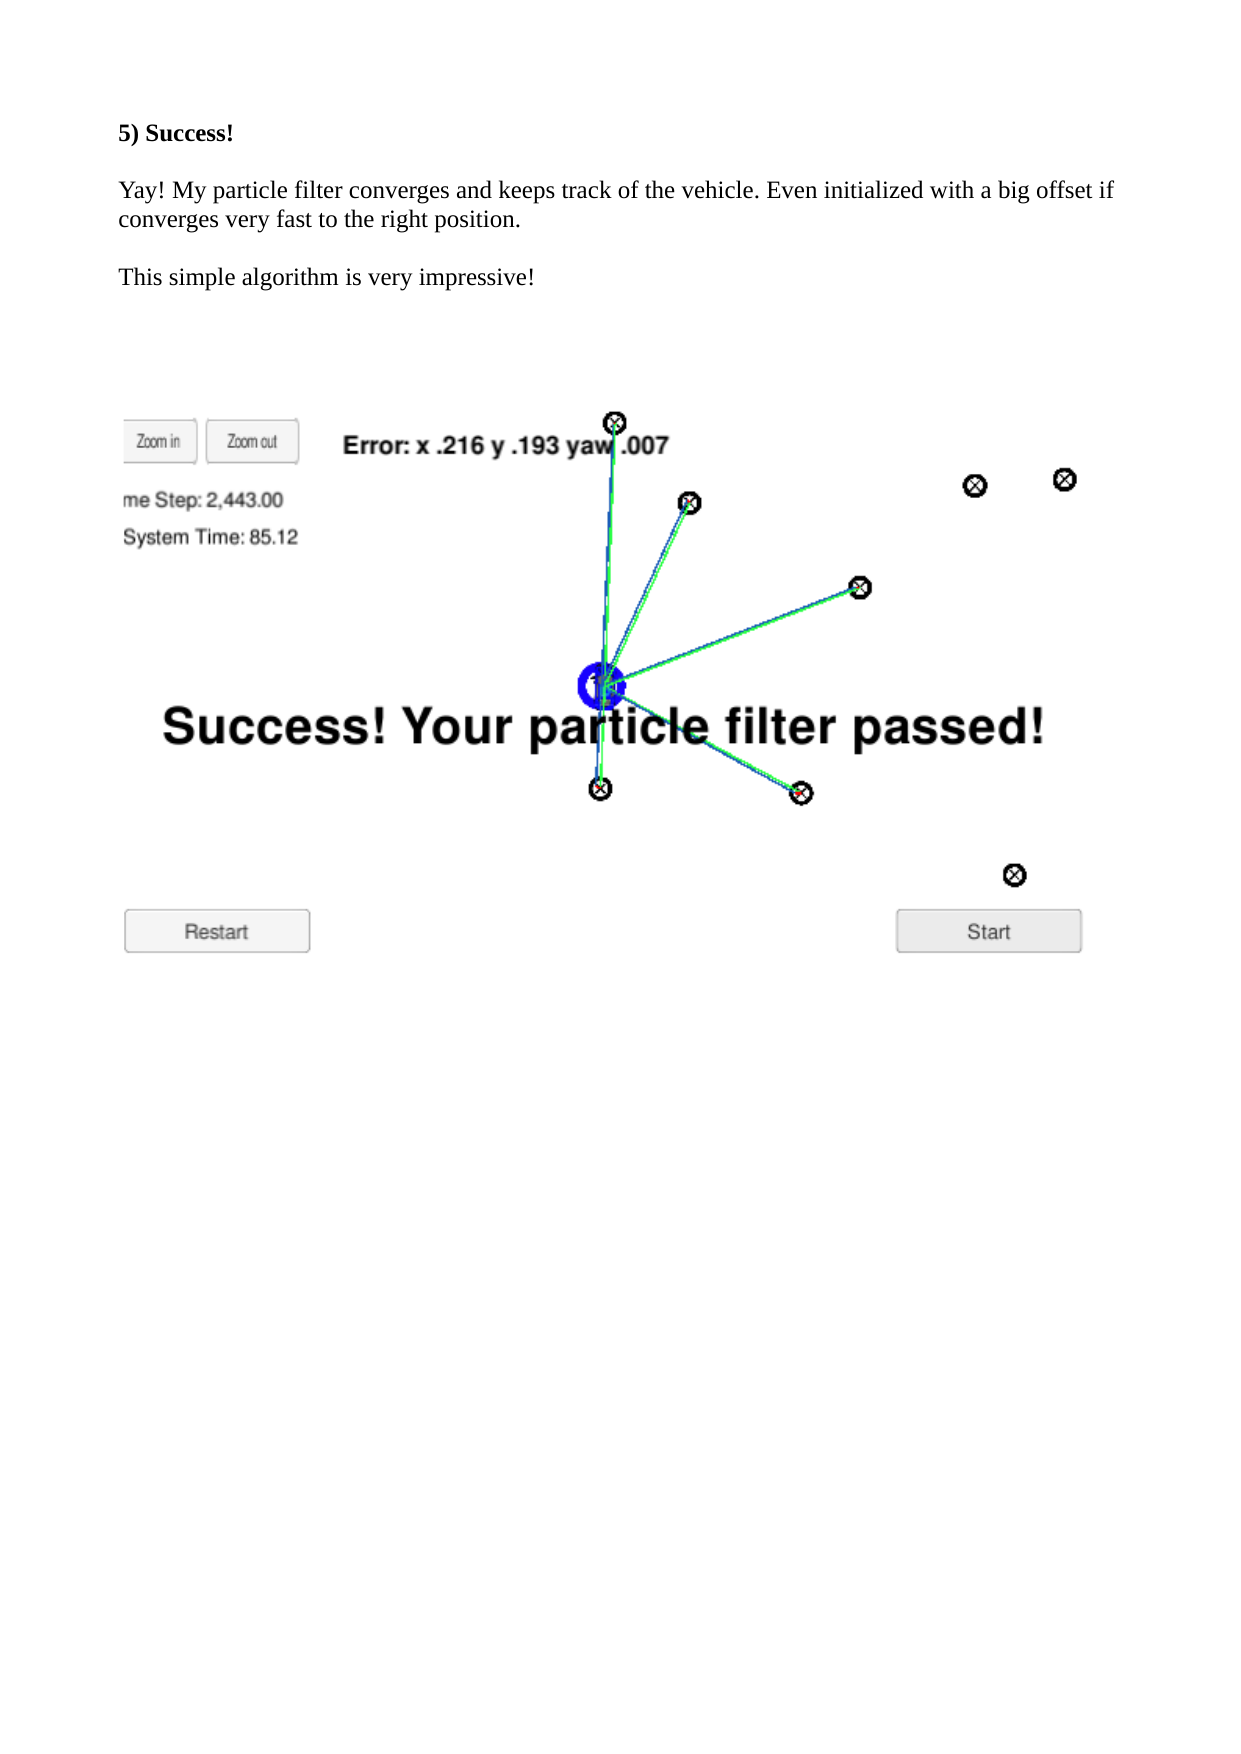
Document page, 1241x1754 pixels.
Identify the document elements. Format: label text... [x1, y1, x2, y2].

text 5) Success! [118, 118, 1122, 147]
picture [123, 376, 1102, 986]
text This simple algorithm is very impressive! [118, 262, 1122, 291]
text Yay! My particle filter converges and keeps track of the vehicle. Even initialized with a big offset if converges very fast to the right position. [118, 176, 1122, 233]
